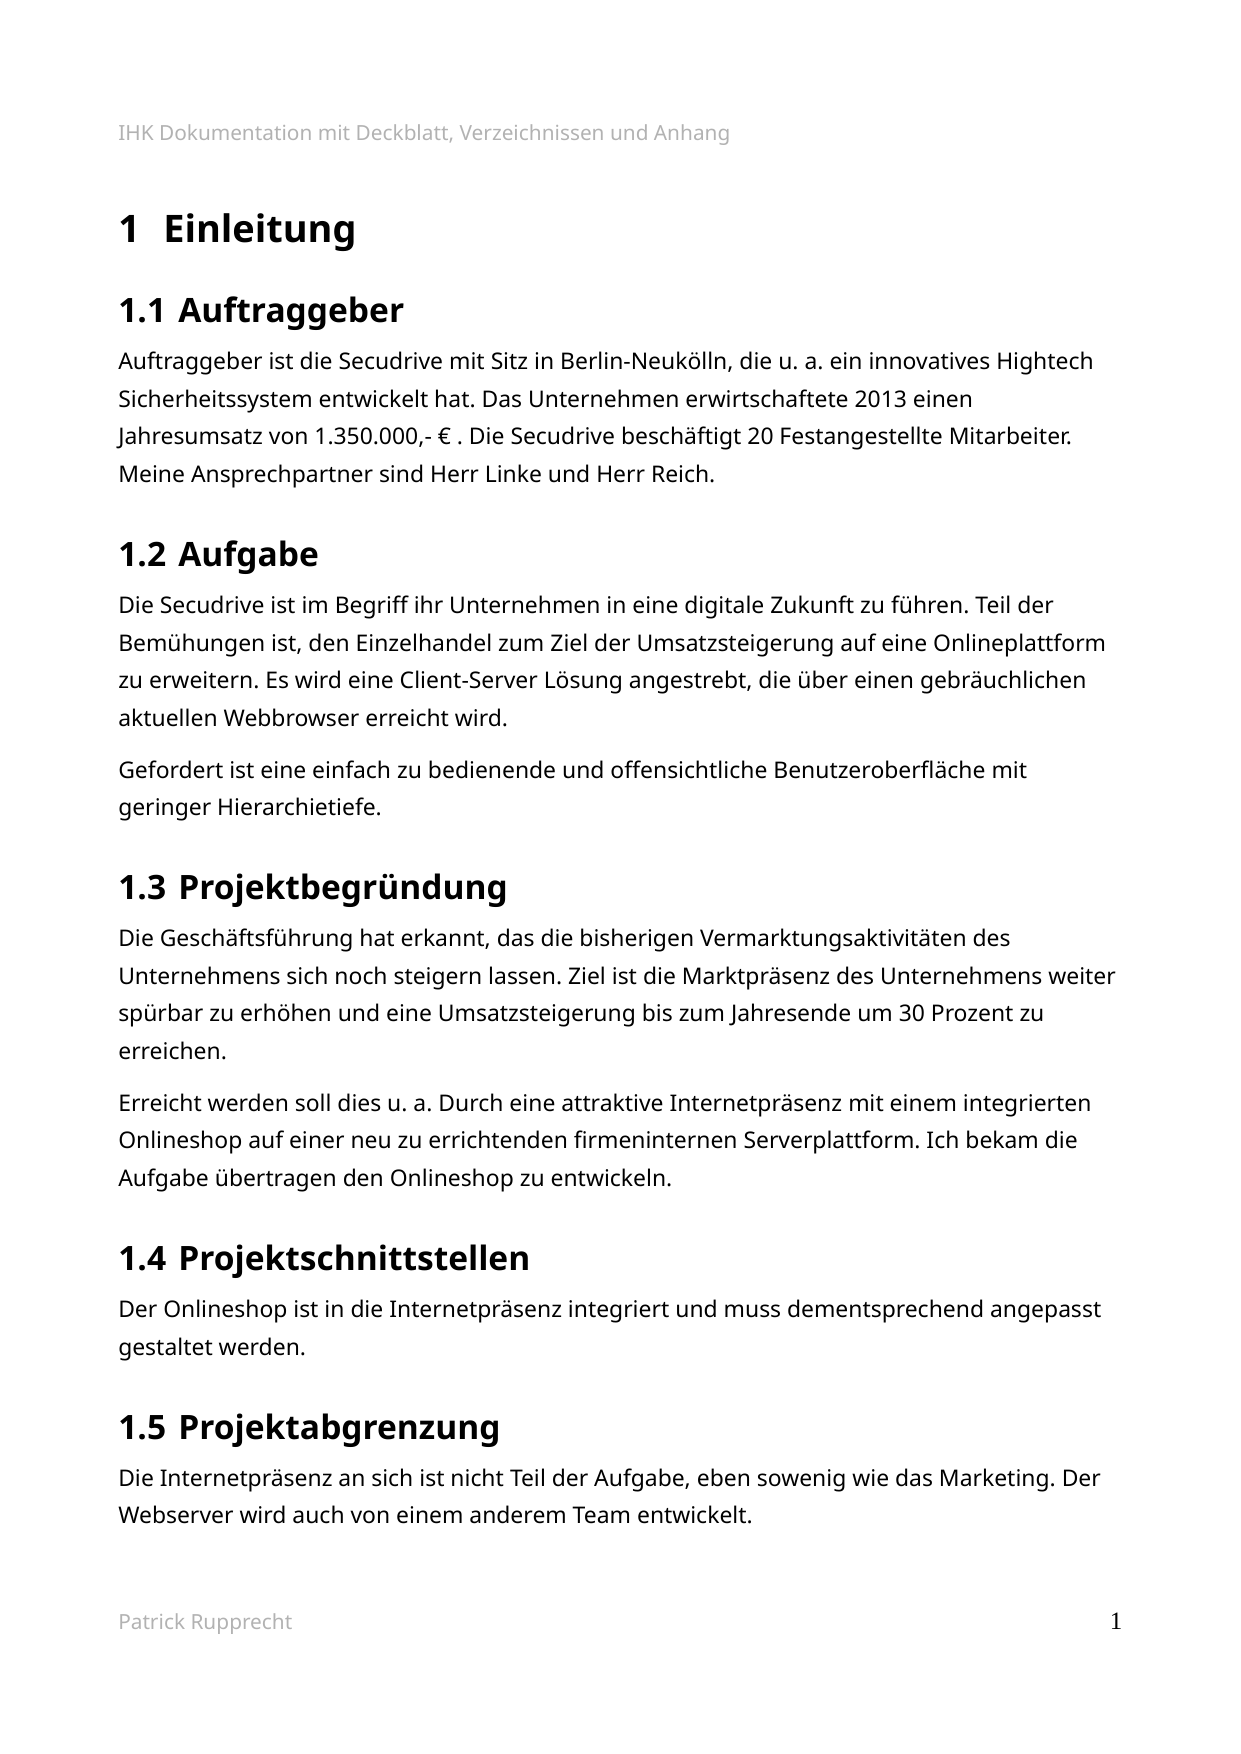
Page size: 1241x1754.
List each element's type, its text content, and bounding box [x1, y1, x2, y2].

subtitle Aufgabe [118, 531, 1122, 576]
text Erreicht werden soll dies u. a. Durch eine attraktive Internetpräsenz mit einem integrierten Onlineshop auf einer neu zu errichtenden firmeninternen Serverplattform. Ich bekam die Aufgabe übertragen den Onlineshop zu entwickeln. [118, 1087, 1122, 1193]
text Die Secudrive ist im Begriff ihr Unternehmen in eine digitale Zukunft zu führen. Teil der Bemühungen ist, den Einzelhandel zum Ziel der Umsatzsteigerung auf eine Onlineplattform zu erweitern. Es wird eine Client-Server Lösung angestrebt, die über einen gebräuchlichen aktuellen Webbrowser erreicht wird. [118, 589, 1122, 733]
text Auftraggeber ist die Secudrive mit Sitz in Berlin-Neukölln, die u. a. ein innovatives Hightech Sicherheitssystem entwickelt hat. Das Unternehmen erwirtschaftete 2013 einen Jahresumsatz von 1.350.000,- € . Die Secudrive beschäftigt 20 Festangestellte Mitarbeiter. Meine Ansprechpartner sind Herr Linke und Herr Reich. [118, 345, 1122, 489]
text Der Onlineshop ist in die Internetpräsenz integriert und muss dementsprechend angepasst gestaltet werden. [118, 1293, 1122, 1362]
subtitle Auftraggeber [118, 287, 1122, 333]
subtitle Einleitung [118, 202, 1122, 254]
text Die Internetpräsenz an sich ist nicht Teil der Aufgabe, eben sowenig wie das Marketing. Der Webserver wird auch von einem anderem Team entwickelt. [118, 1462, 1122, 1530]
subtitle Projektabgrenzung [118, 1403, 1122, 1449]
text Gefordert ist eine einfach zu bedienende und offensichtliche Benutzeroberfläche mit geringer Hierarchietiefe. [118, 753, 1122, 822]
subtitle Projektschnittstellen [118, 1235, 1122, 1280]
subtitle Projektbegründung [118, 864, 1122, 910]
text Die Geschäftsführung hat erkannt, das die bisherigen Vermarktungsaktivitäten des Unternehmens sich noch steigern lassen. Ziel ist die Marktpräsenz des Unternehmens weiter spürbar zu erhöhen und eine Umsatzsteigerung bis zum Jahresende um 30 Prozent zu erreichen. [118, 922, 1122, 1066]
